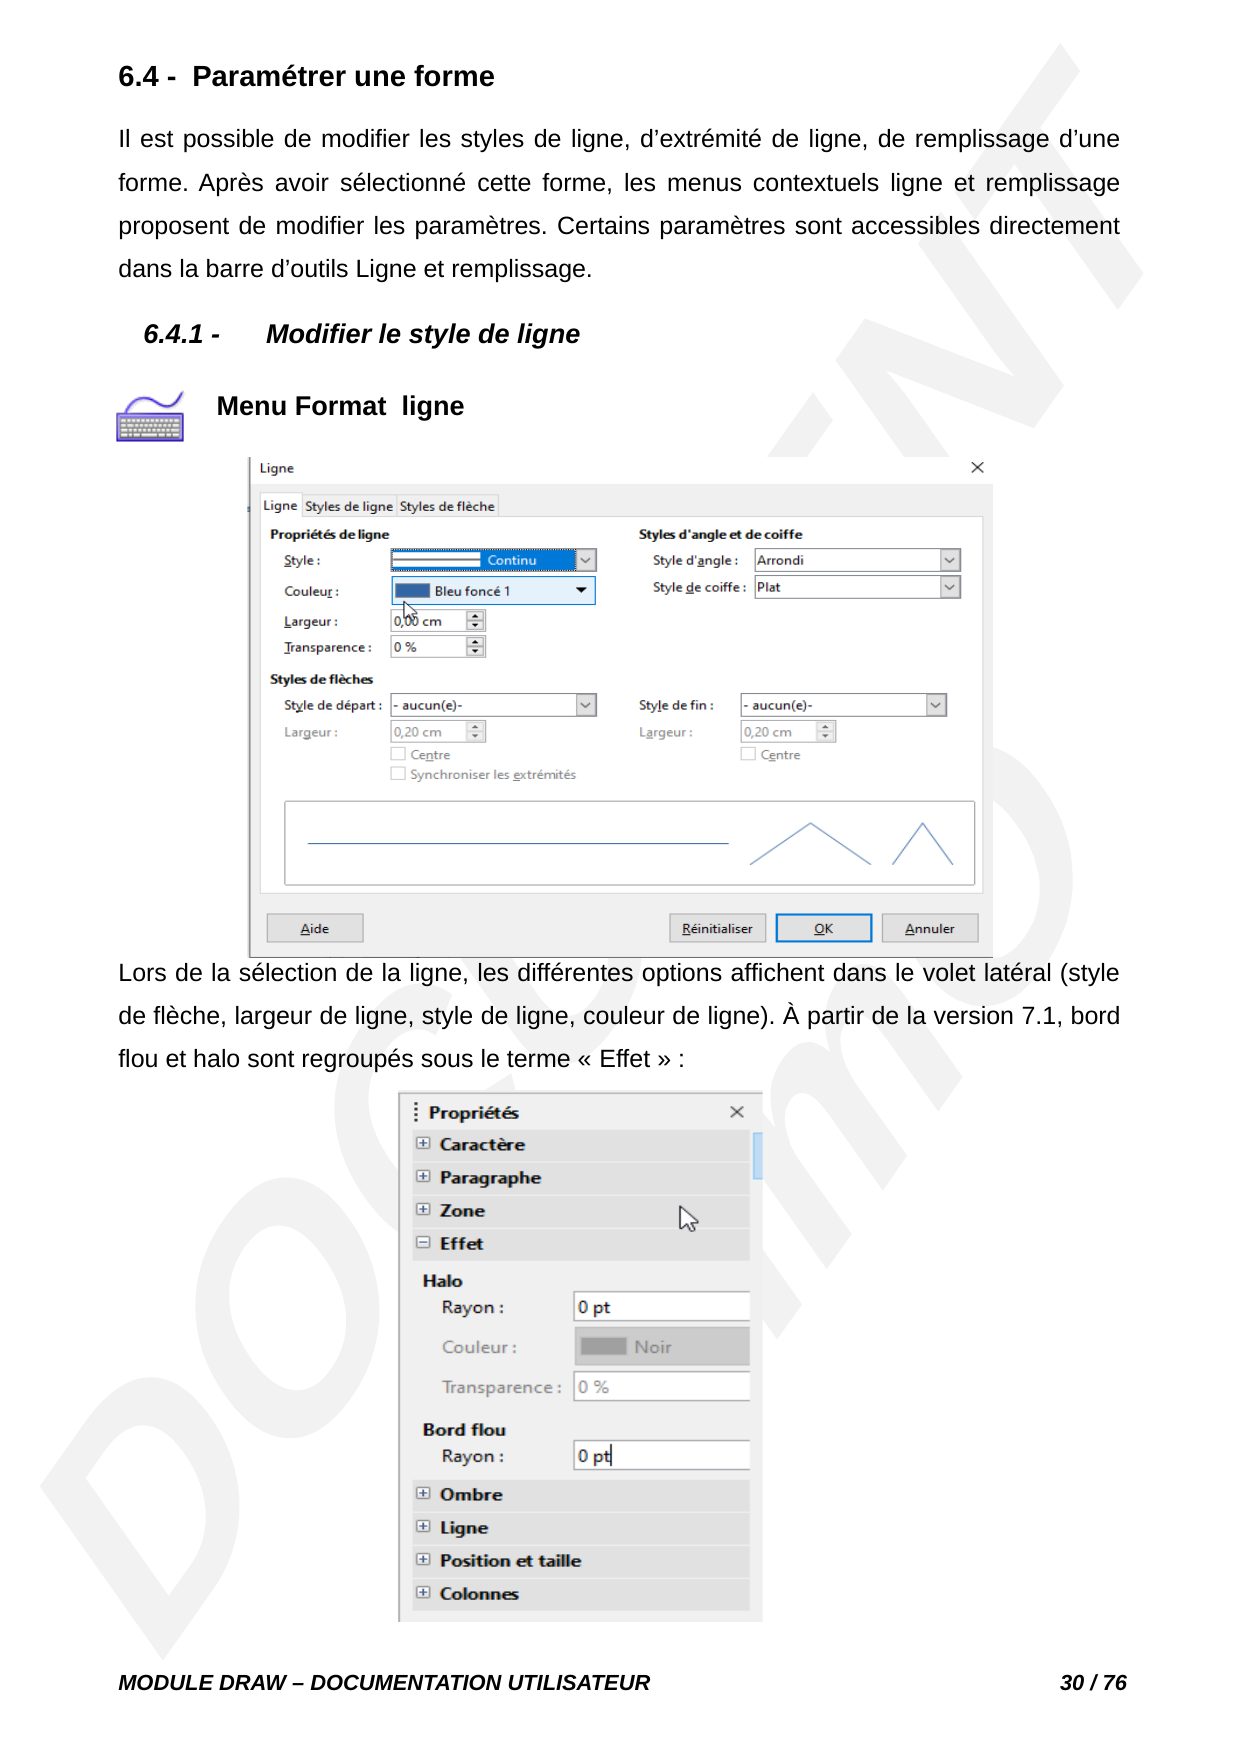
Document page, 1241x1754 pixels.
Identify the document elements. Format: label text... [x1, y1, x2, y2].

text Lors de la sélection de la ligne, les différentes options affichent dans le volet latéral (style de flèche, largeur de ligne, style de ligne, couleur de ligne). À partir de la version 7.1, bord flou et halo sont regroupés sous le terme « Effet » : [118, 445, 1122, 1073]
text Il est possible de modifier les styles de ligne, d’extrémité de ligne, de remplissage d’une forme. Après avoir sélectionné cette forme, les menus contextuels ligne et remplissage proposent de modifier les paramètres. Certains paramètres sont accessibles directement dans la barre d’outils Ligne et remplissage. [118, 124, 1122, 283]
subtitle Modifier le style de ligne [143, 318, 1122, 349]
subtitle Paramétrer une forme [118, 59, 1122, 93]
picture [397, 1090, 763, 1622]
text Menu Format ligne [187, 390, 1122, 422]
picture [247, 457, 993, 958]
picture [112, 380, 187, 456]
